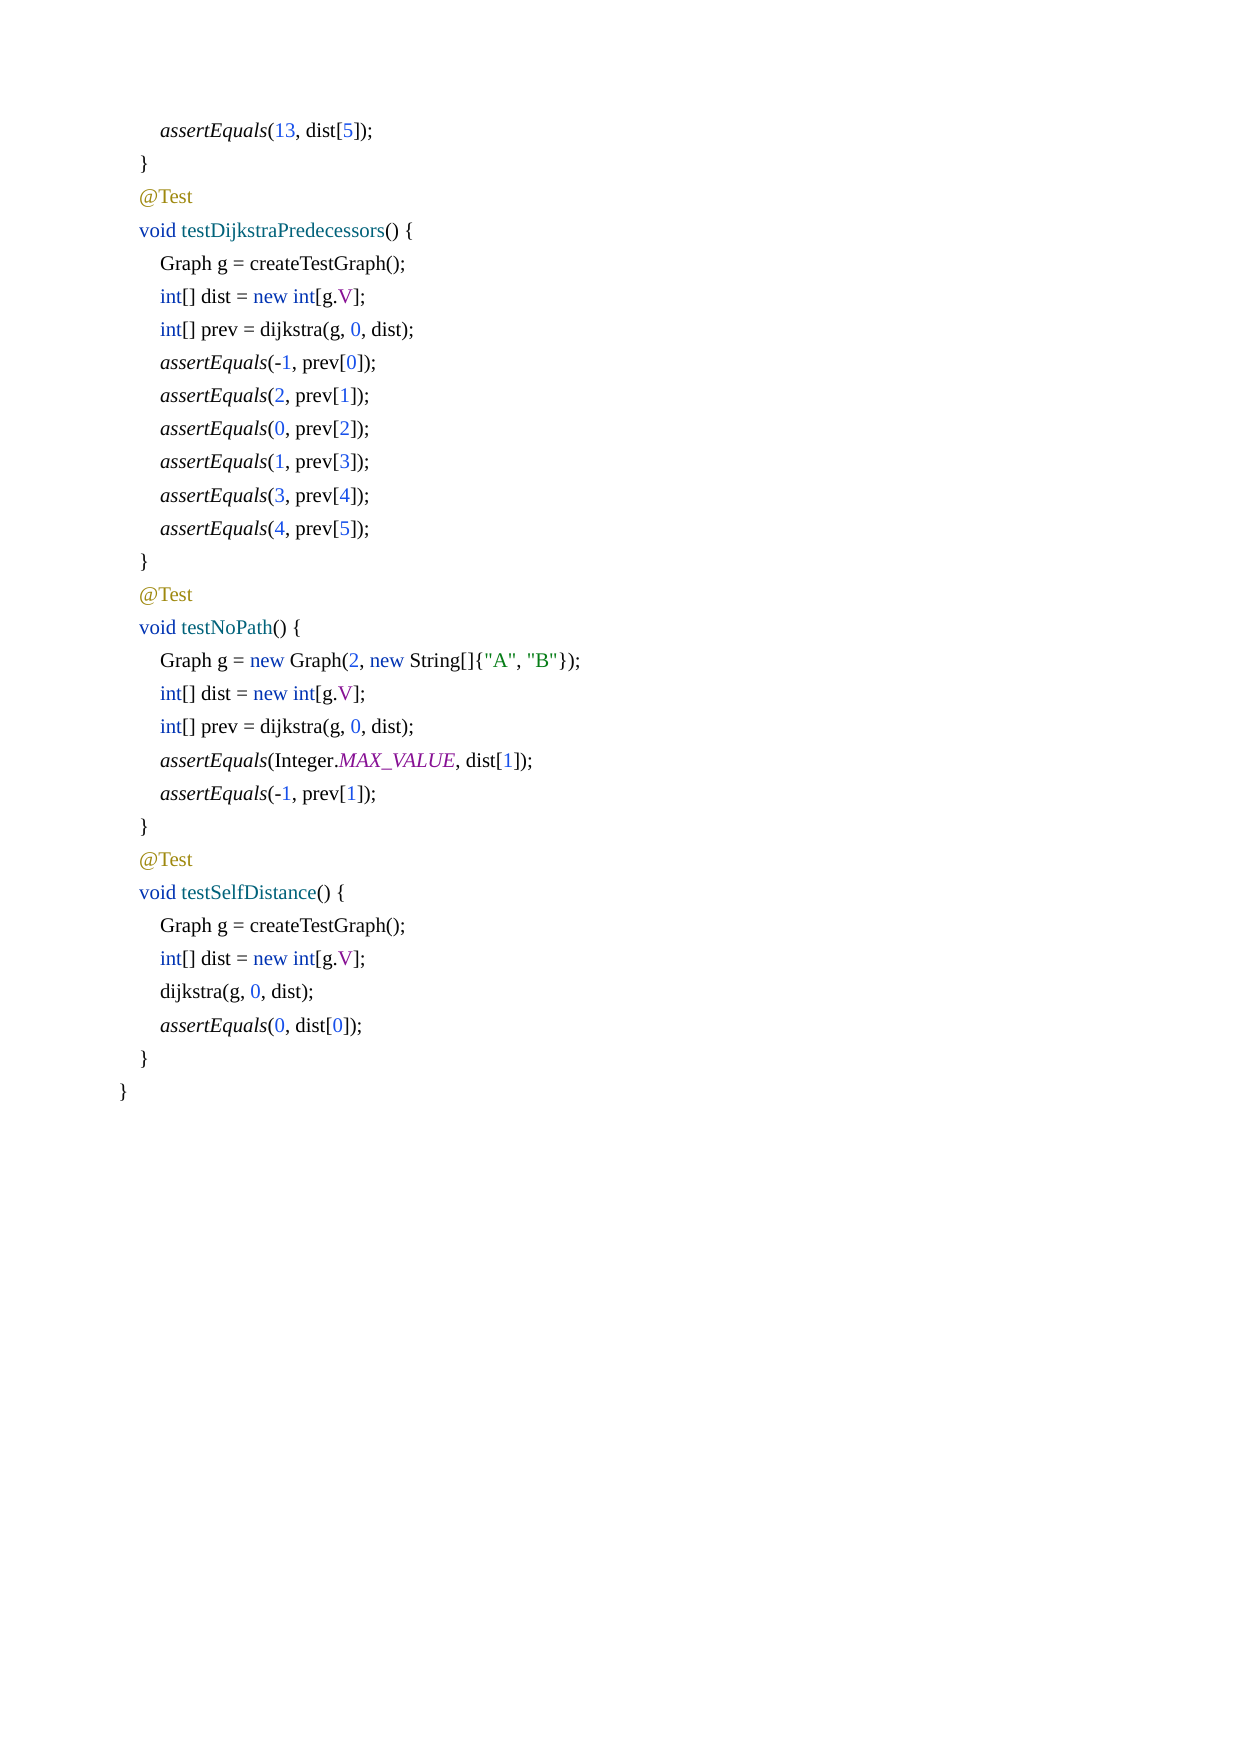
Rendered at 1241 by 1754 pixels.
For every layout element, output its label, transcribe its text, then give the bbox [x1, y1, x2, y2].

text Graph g = new Graph(2, new String[]{"A", "B"}); [118, 648, 1122, 672]
text } [118, 1079, 1122, 1103]
text assertEquals(13, dist[5]); [118, 118, 1122, 142]
text @Test [118, 184, 1122, 208]
text } [118, 814, 1122, 838]
text assertEquals(0, prev[2]); [118, 416, 1122, 440]
text Graph g = createTestGraph(); [118, 913, 1122, 937]
text assertEquals(2, prev[1]); [118, 383, 1122, 407]
picture [273, 887, 277, 898]
text assertEquals(0, dist[0]); [118, 1012, 1122, 1037]
text } [118, 151, 1122, 175]
text assertEquals(-1, prev[0]); [118, 350, 1122, 374]
text int[] prev = dijkstra(g, 0, dist); [118, 714, 1122, 738]
text int[] dist = new int[g.V]; [118, 946, 1122, 970]
text assertEquals(Integer.MAX_VALUE, dist[1]); [118, 747, 1122, 772]
text int[] dist = new int[g.V]; [118, 681, 1122, 705]
text Graph g = createTestGraph(); [118, 251, 1122, 275]
text @Test [118, 582, 1122, 606]
text dijkstra(g, 0, dist); [118, 979, 1122, 1003]
picture [211, 623, 215, 634]
text @Test [118, 847, 1122, 871]
text int[] prev = dijkstra(g, 0, dist); [118, 317, 1122, 341]
text assertEquals(3, prev[4]); [118, 482, 1122, 507]
picture [230, 227, 235, 241]
text void testNoPath() { [118, 615, 1122, 639]
text void testSelfDistance() { [118, 880, 1122, 904]
text int[] dist = new int[g.V]; [118, 284, 1122, 308]
text assertEquals(4, prev[5]); [118, 516, 1122, 540]
text assertEquals(-1, prev[1]); [118, 781, 1122, 805]
text } [118, 549, 1122, 573]
text void testDijkstraPredecessors() { [118, 217, 1122, 242]
text } [118, 1046, 1122, 1070]
text assertEquals(1, prev[3]); [118, 449, 1122, 473]
